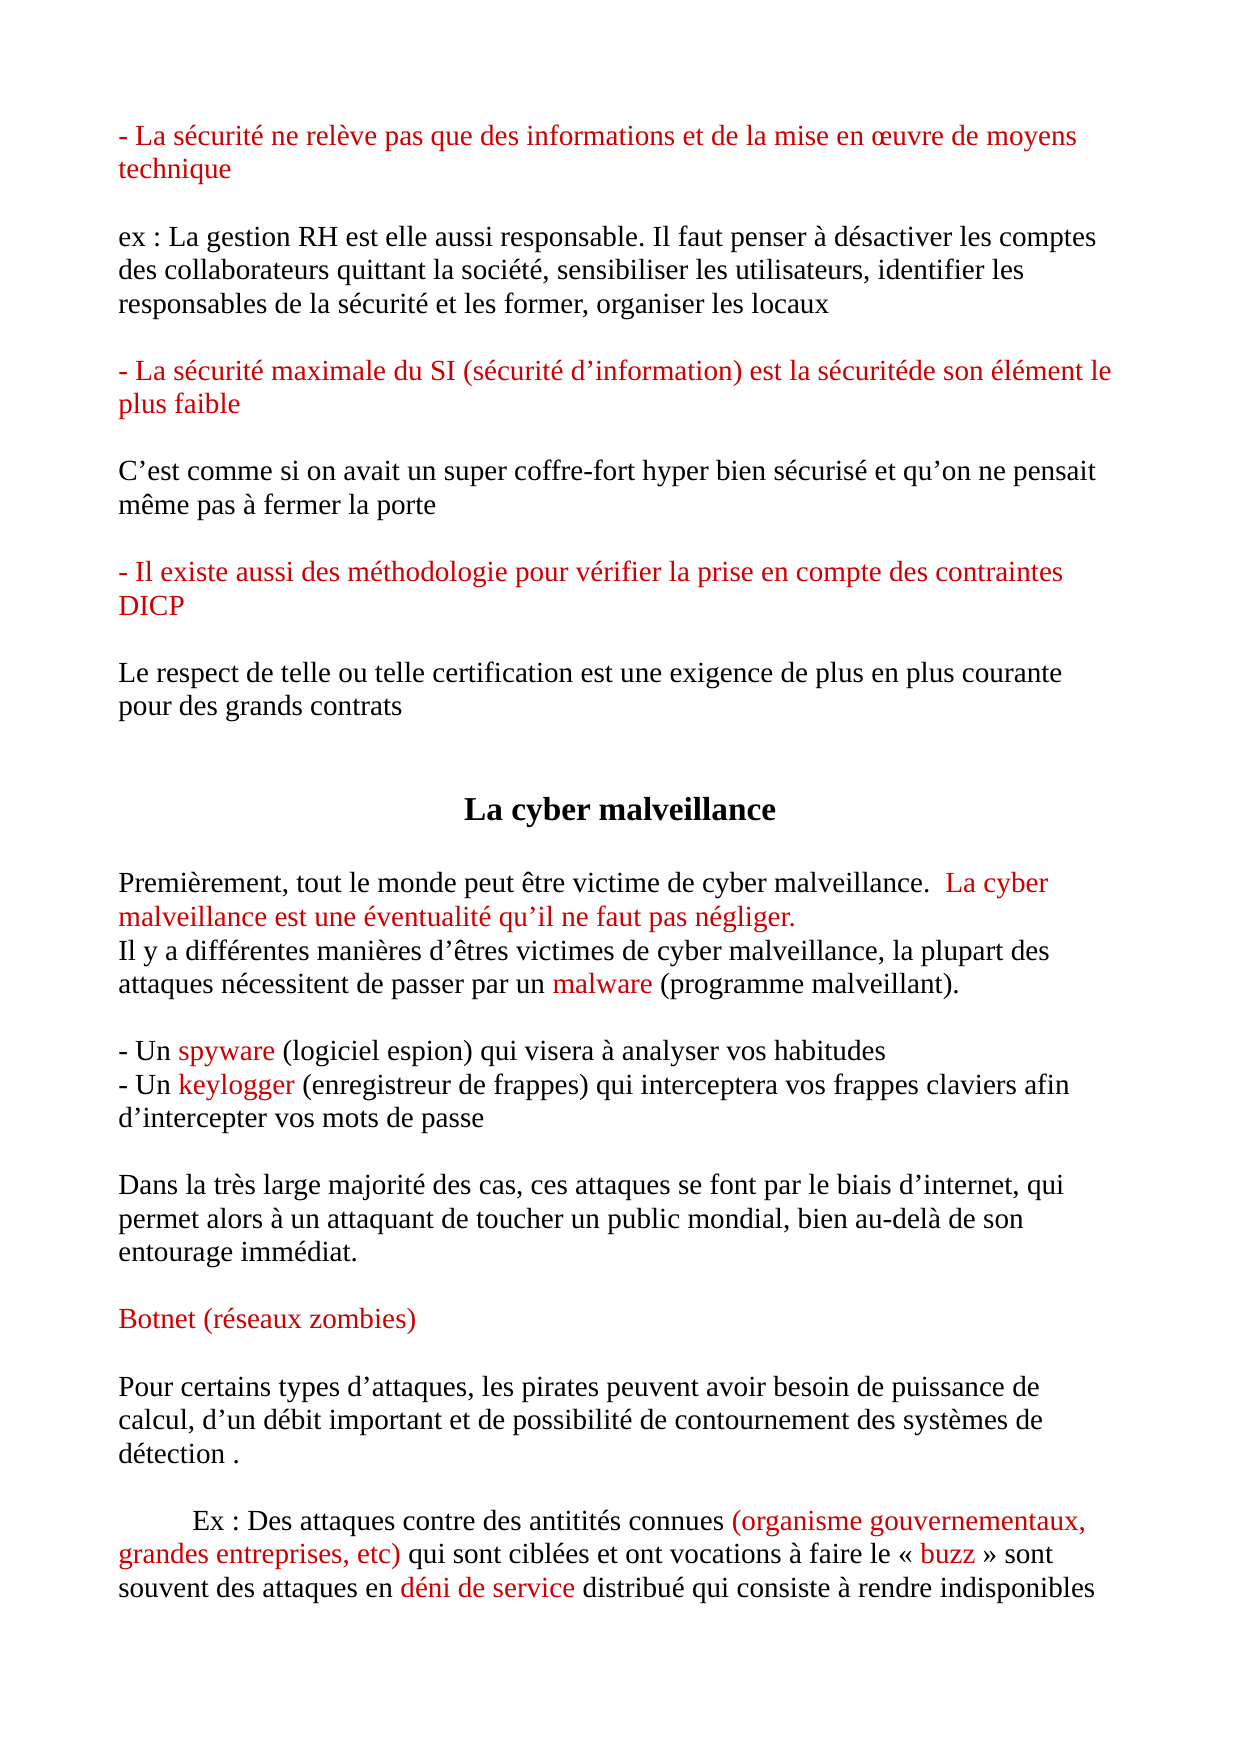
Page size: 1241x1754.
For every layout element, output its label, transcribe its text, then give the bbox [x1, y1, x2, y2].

text - Un spyware (logiciel espion) qui visera à analyser vos habitudes [118, 1033, 1122, 1067]
text C’est comme si on avait un super coffre-fort hyper bien sécurisé et qu’on ne pensait même pas à fermer la porte [118, 453, 1122, 521]
text ex : La gestion RH est elle aussi responsable. Il faut penser à désactiver les comptes des collaborateurs quittant la société, sensibiliser les utilisateurs, identifier les responsables de la sécurité et les former, organiser les locaux [118, 219, 1122, 319]
text Dans la très large majorité des cas, ces attaques se font par le biais d’internet, qui permet alors à un attaquant de toucher un public mondial, bien au-delà de son entourage immédiat. [118, 1167, 1122, 1268]
text Premièrement, tout le monde peut être victime de cyber malveillance. La cyber malveillance est une éventualité qu’il ne faut pas négliger. [118, 866, 1122, 933]
text Il y a différentes manières d’êtres victimes de cyber malveillance, la plupart des attaques nécessitent de passer par un malware (programme malveillant). [118, 933, 1122, 1000]
text La cyber malveillance [118, 789, 1122, 827]
text - La sécurité maximale du SI (sécurité d’information) est la sécuritéde son élément le plus faible [118, 353, 1122, 420]
text - La sécurité ne relève pas que des informations et de la mise en œuvre de moyens technique [118, 118, 1122, 185]
text - Un keylogger (enregistreur de frappes) qui interceptera vos frappes claviers afin d’intercepter vos mots de passe [118, 1067, 1122, 1134]
text Botnet (réseaux zombies) [118, 1302, 1122, 1335]
text Pour certains types d’attaques, les pirates peuvent avoir besoin de puissance de calcul, d’un débit important et de possibilité de contournement des systèmes de détection . [118, 1369, 1122, 1469]
text Ex : Des attaques contre des antitités connues (organisme gouvernementaux, grandes entreprises, etc) qui sont ciblées et ont vocations à faire le « buzz » sont souvent des attaques en déni de service distribué qui consiste à rendre indisponibles [118, 1503, 1122, 1603]
text Le respect de telle ou telle certification est une exigence de plus en plus courante pour des grands contrats [118, 655, 1122, 722]
text - Il existe aussi des méthodologie pour vérifier la prise en compte des contraintes DICP [118, 554, 1122, 621]
